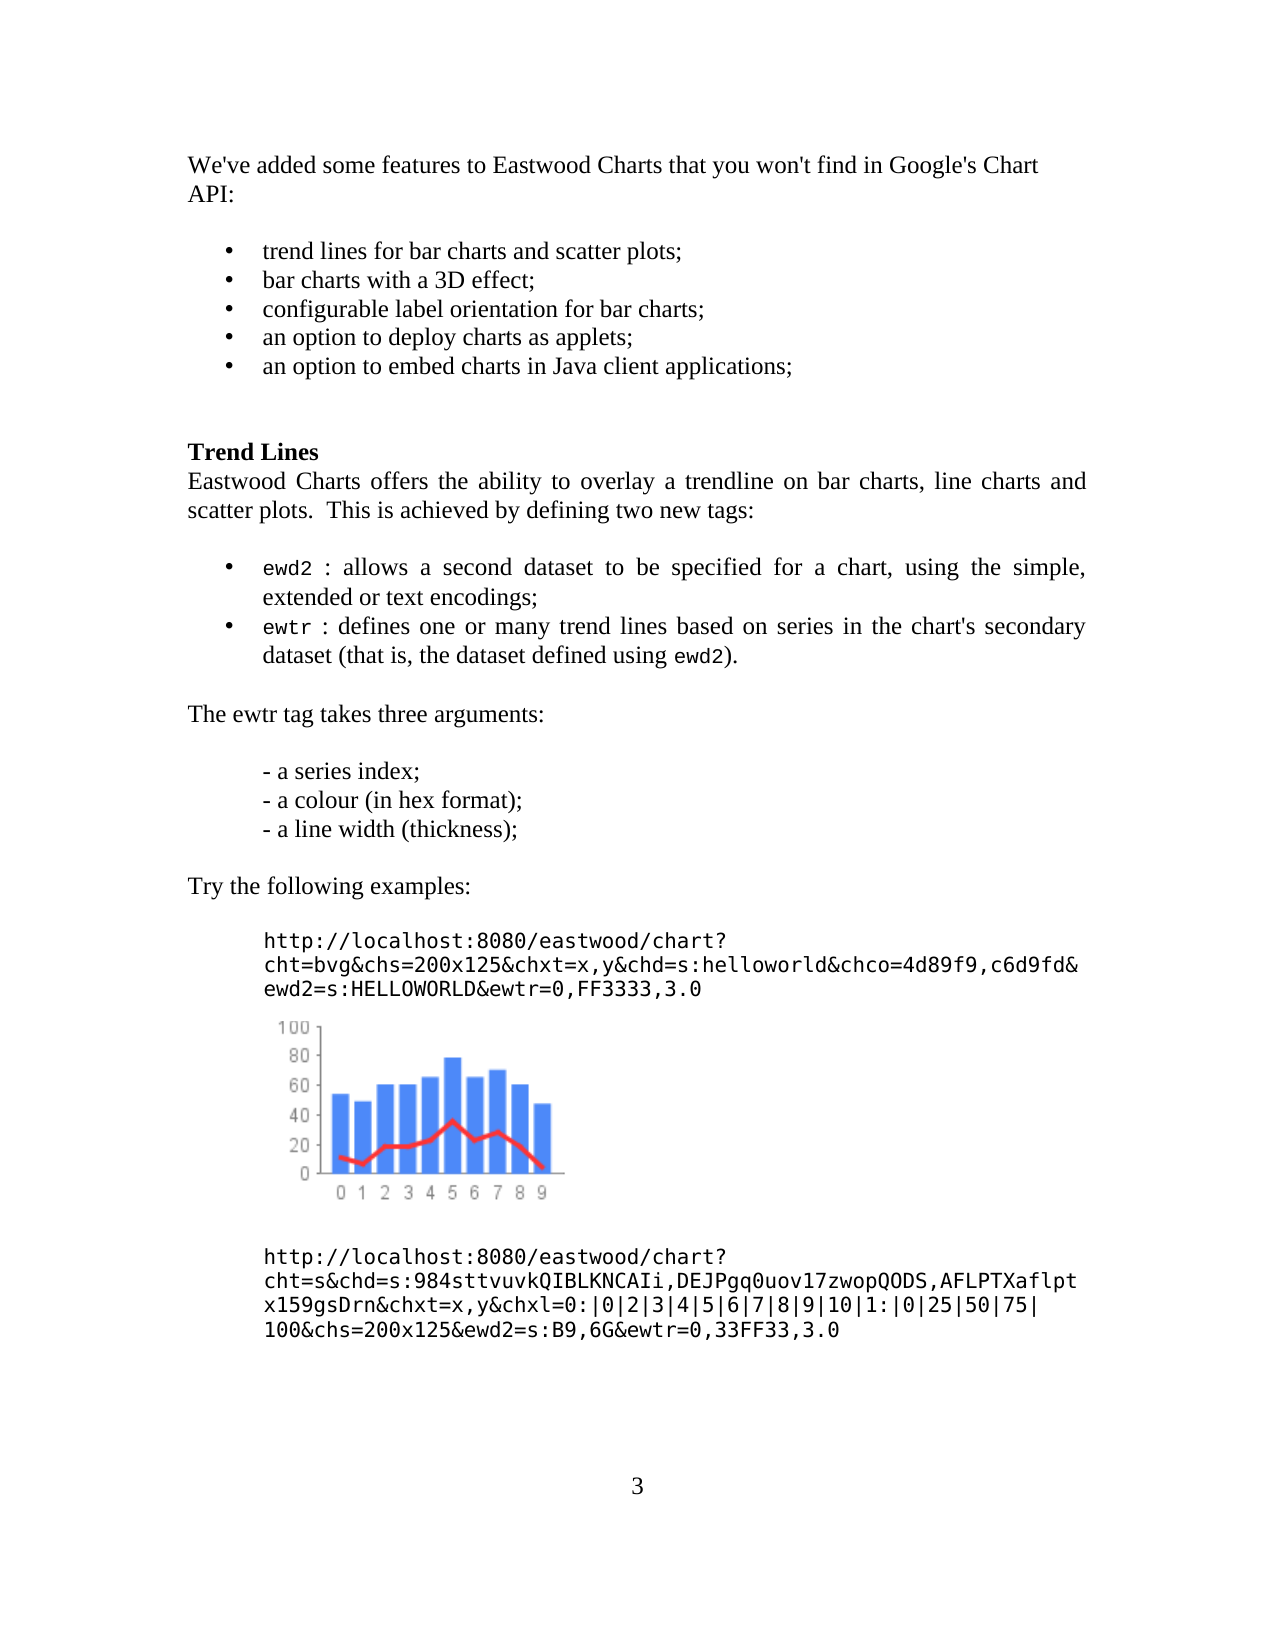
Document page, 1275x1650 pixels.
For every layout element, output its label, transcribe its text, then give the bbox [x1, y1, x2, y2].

list ewd2 : allows a second dataset to be specified for a chart, using the simple, extended or text encodings; [225, 552, 1087, 611]
text - a colour (in hex format); [187, 785, 1087, 814]
list an option to deploy charts as applets; [225, 322, 1087, 351]
list configurable label orientation for bar charts; [225, 294, 1087, 322]
text Trend Lines [187, 437, 1087, 466]
text - a series index; [187, 756, 1087, 785]
text http://localhost:8080/eastwood/chart?cht=bvg&chs=200x125&chxt=x,y&chd=s:helloworld&chco=4d89f9,c6d9fd&ewd2=s:HELLOWORLD&ewtr=0,FF3333,3.0 [263, 929, 1087, 1002]
text We've added some features to Eastwood Charts that you won't find in Google's Chart API: [187, 150, 1087, 207]
text The ewtr tag takes three arguments: [187, 699, 1087, 727]
text Eastwood Charts offers the ability to overlay a trendline on bar charts, line charts and scatter plots. This is achieved by defining two new tags: [187, 466, 1087, 524]
text http://localhost:8080/eastwood/chart?cht=s&chd=s:984sttvuvkQIBLKNCAIi,DEJPgq0uov17zwopQODS,AFLPTXaflptx159gsDrn&chxt=x,y&chxl=0:|0|2|3|4|5|6|7|8|9|10|1:|0|25|50|75|100&chs=200x125&ewd2=s:B9,6G&ewtr=0,33FF33,3.0 [263, 1245, 1087, 1342]
text Try the following examples: [187, 871, 1087, 900]
list trend lines for bar charts and scatter plots; [225, 236, 1087, 265]
text - a line width (thickness); [187, 814, 1087, 842]
list ewtr : defines one or many trend lines based on series in the chart's secondary dataset (that is, the dataset defined using ewd2). [225, 611, 1087, 670]
list bar charts with a 3D effect; [225, 265, 1087, 294]
list an option to embed charts in Java client applications; [225, 351, 1087, 380]
